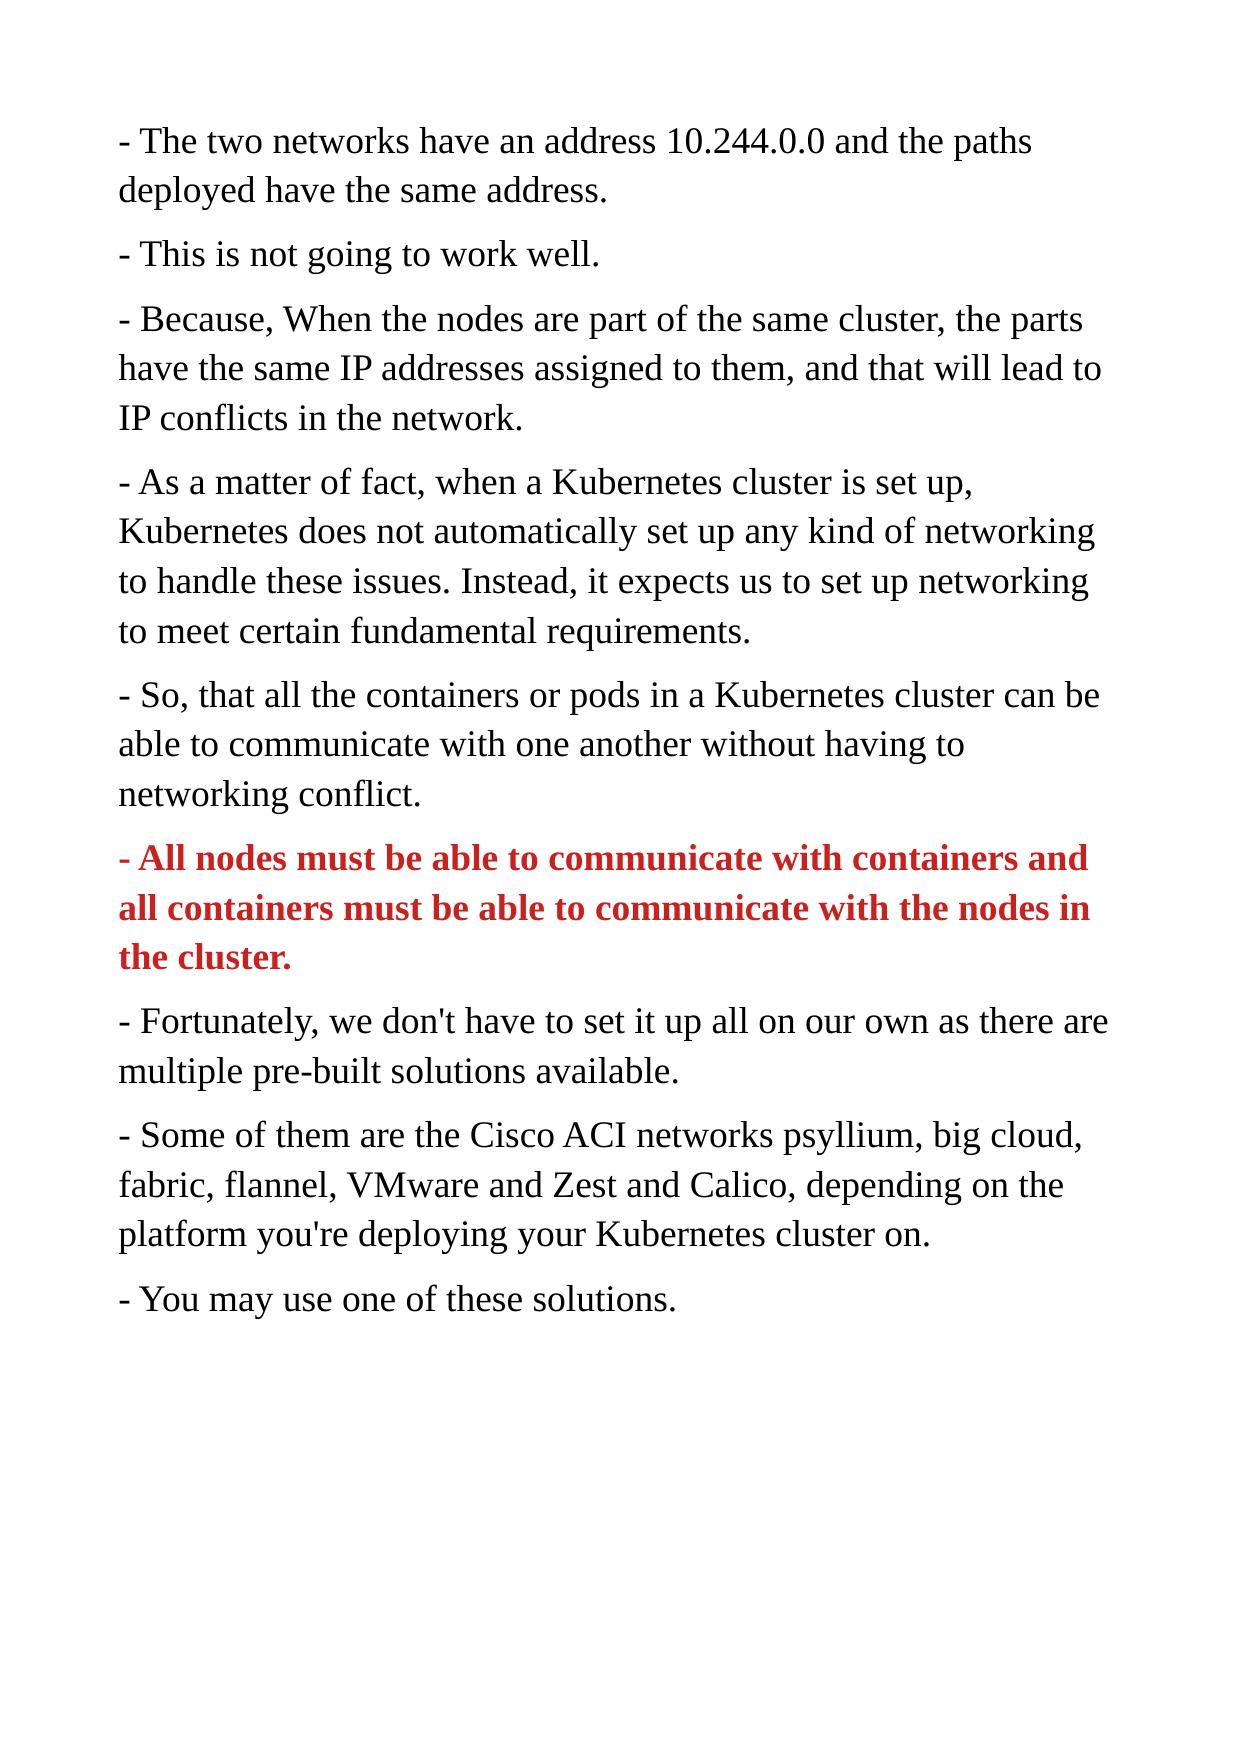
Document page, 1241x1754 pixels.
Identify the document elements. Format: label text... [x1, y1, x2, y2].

text - All nodes must be able to communicate with containers and all containers must be able to communicate with the nodes in the cluster. [118, 836, 1122, 978]
text - Some of them are the Cisco ACI networks psyllium, big cloud, fabric, flannel, VMware and Zest and Calico, depending on the platform you're deploying your Kubernetes cluster on. [118, 1113, 1122, 1255]
text - So, that all the containers or pods in a Kubernetes cluster can be able to communicate with one another without having to networking conflict. [118, 672, 1122, 814]
text - Fortunately, we don't have to set it up all on our own as there are multiple pre-built solutions available. [118, 999, 1122, 1092]
text - As a matter of fact, when a Kubernetes cluster is set up, Kubernetes does not automatically set up any kind of networking to handle these issues. Instead, it expects us to set up networking to meet certain fundamental requirements. [118, 459, 1122, 651]
text - This is not going to work well. [118, 232, 1122, 275]
text - The two networks have an address 10.244.0.0 and the paths deployed have the same address. [118, 118, 1122, 211]
text - Because, When the nodes are part of the same cluster, the parts have the same IP addresses assigned to them, and that will lead to IP conflicts in the network. [118, 296, 1122, 438]
text - You may use one of these solutions. [118, 1276, 1122, 1319]
